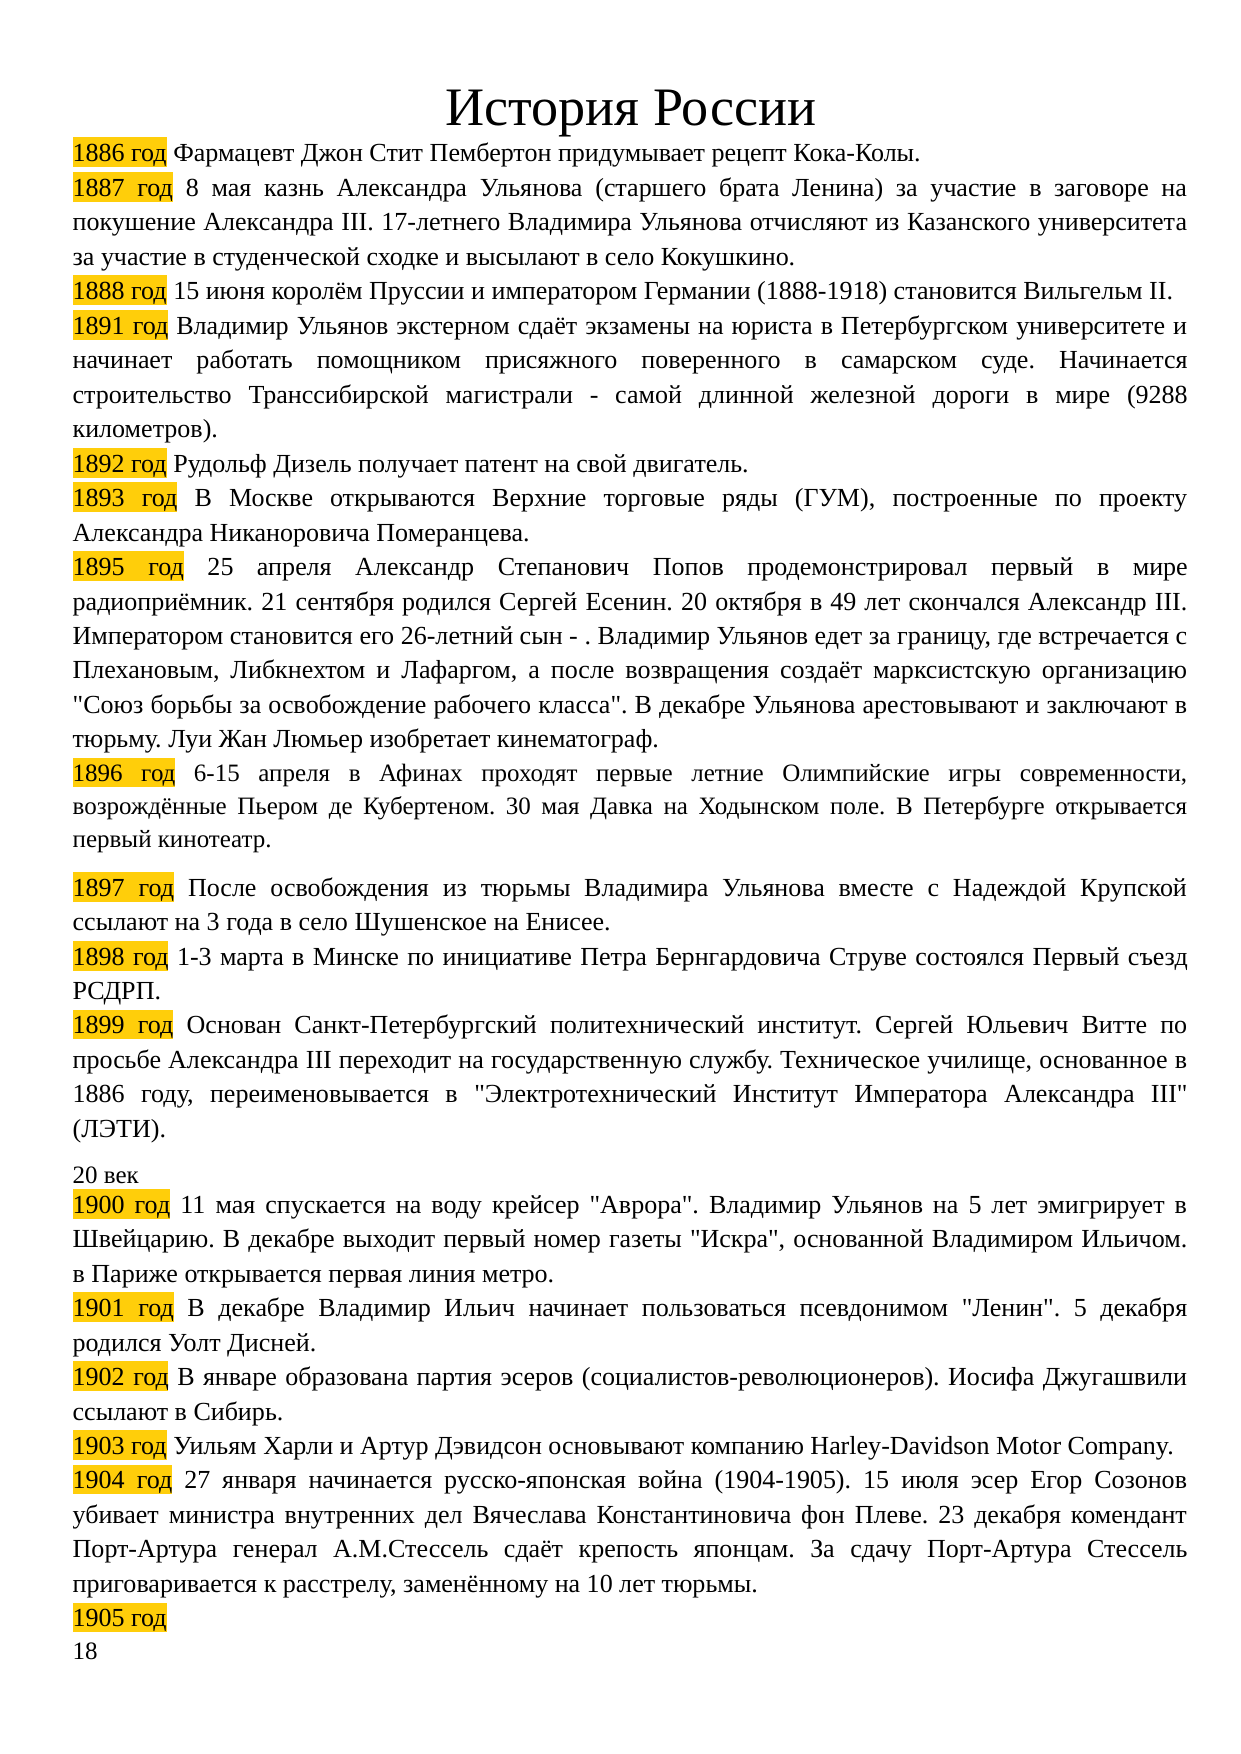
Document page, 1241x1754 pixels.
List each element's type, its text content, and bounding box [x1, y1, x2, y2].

text 1895 год 25 апреля Александр Степанович Попов продемонстрировал первый в мире радиоприёмник. 21 сентября родился Сергей Есенин. 20 октября в 49 лет скончался Александр III. Императором становится его 26-летний сын - . Владимир Ульянов едет за границу, где встречается с Плехановым, Либкнехтом и Лафаргом, а после возвращения создаёт марксистскую организацию "Союз борьбы за освобождение рабочего класса". В декабре Ульянова арестовывают и заключают в тюрьму. Луи Жан Люмьер изобретает кинематограф. [72, 551, 1189, 753]
text 1888 год 15 июня королём Пруссии и императором Германии (1888-1918) становится Вильгельм II. [72, 275, 1189, 305]
text 1896 год 6-15 апреля в Афинах проходят первые летние Олимпийские игры современности, возрождённые Пьером де Кубертеном. 30 мая Давка на Ходынском поле. В Петербурге открывается первый кинотеатр. [72, 758, 1189, 853]
text 1891 год Владимир Ульянов экстерном сдаёт экзамены на юриста в Петербургском университете и начинает работать помощником присяжного поверенного в самарском суде. Начинается строительство Транссибирской магистрали - самой длинной железной дороги в мире (9288 километров). [72, 310, 1189, 443]
text 1900 год 11 мая спускается на воду крейсер "Аврора". Владимир Ульянов на 5 лет эмигрирует в Швейцарию. В декабре выходит первый номер газеты "Искра", основанной Владимиром Ильичом. в Париже открывается первая линия метро. [72, 1189, 1189, 1288]
text 1901 год В декабре Владимир Ильич начинает пользоваться псевдонимом "Ленин". 5 декабря родился Уолт Дисней. [72, 1292, 1189, 1357]
subtitle 20 век [72, 1160, 1189, 1189]
text 1902 год В январе образована партия эсеров (социалистов-революционеров). Иосифа Джугашвили ссылают в Сибирь. [72, 1361, 1189, 1426]
text 1892 год Рудольф Дизель получает патент на свой двигатель. [72, 448, 1189, 478]
text 1904 год 27 января начинается русско-японская война (1904-1905). 15 июля эсер Егор Созонов убивает министра внутренних дел Вячеслава Константиновича фон Плеве. 23 декабря комендант Порт-Артура генерал А.М.Стессель сдаёт крепость японцам. За сдачу Порт-Артура Стессель приговаривается к расстрелу, заменённому на 10 лет тюрьмы. [72, 1464, 1189, 1598]
text 1898 год 1-3 марта в Минске по инициативе Петра Бернгардовича Струве состоялся Первый съезд РСДРП. [72, 941, 1189, 1005]
text 1887 год 8 мая казнь Александра Ульянова (старшего брата Ленина) за участие в заговоре на покушение Александра III. 17-летнего Владимира Ульянова отчисляют из Казанского университета за участие в студенческой сходке и высылают в село Кокушкино. [72, 172, 1189, 271]
text 1905 год [72, 1602, 1189, 1632]
text 1886 год Фармацевт Джон Стит Пембертон придумывает рецепт Кока-Колы. [72, 137, 1189, 167]
text 1897 год После освобождения из тюрьмы Владимира Ульянова вместе с Надеждой Крупской ссылают на 3 года в село Шушенское на Енисее. [72, 872, 1189, 936]
text 1903 год Уильям Харли и Артур Дэвидсон основывают компанию Harley-Davidson Motor Company. [72, 1430, 1189, 1460]
text 1899 год Основан Санкт-Петербургский политехнический институт. Сергей Юльевич Витте по просьбе Александра III переходит на государственную службу. Техническое училище, основанное в 1886 году, переименовывается в "Электротехнический Институт Императора Александра III" (ЛЭТИ). [72, 1009, 1189, 1143]
text 1893 год В Москве открываются Верхние торговые ряды (ГУМ), построенные по проекту Александра Никаноровича Померанцева. [72, 482, 1189, 547]
